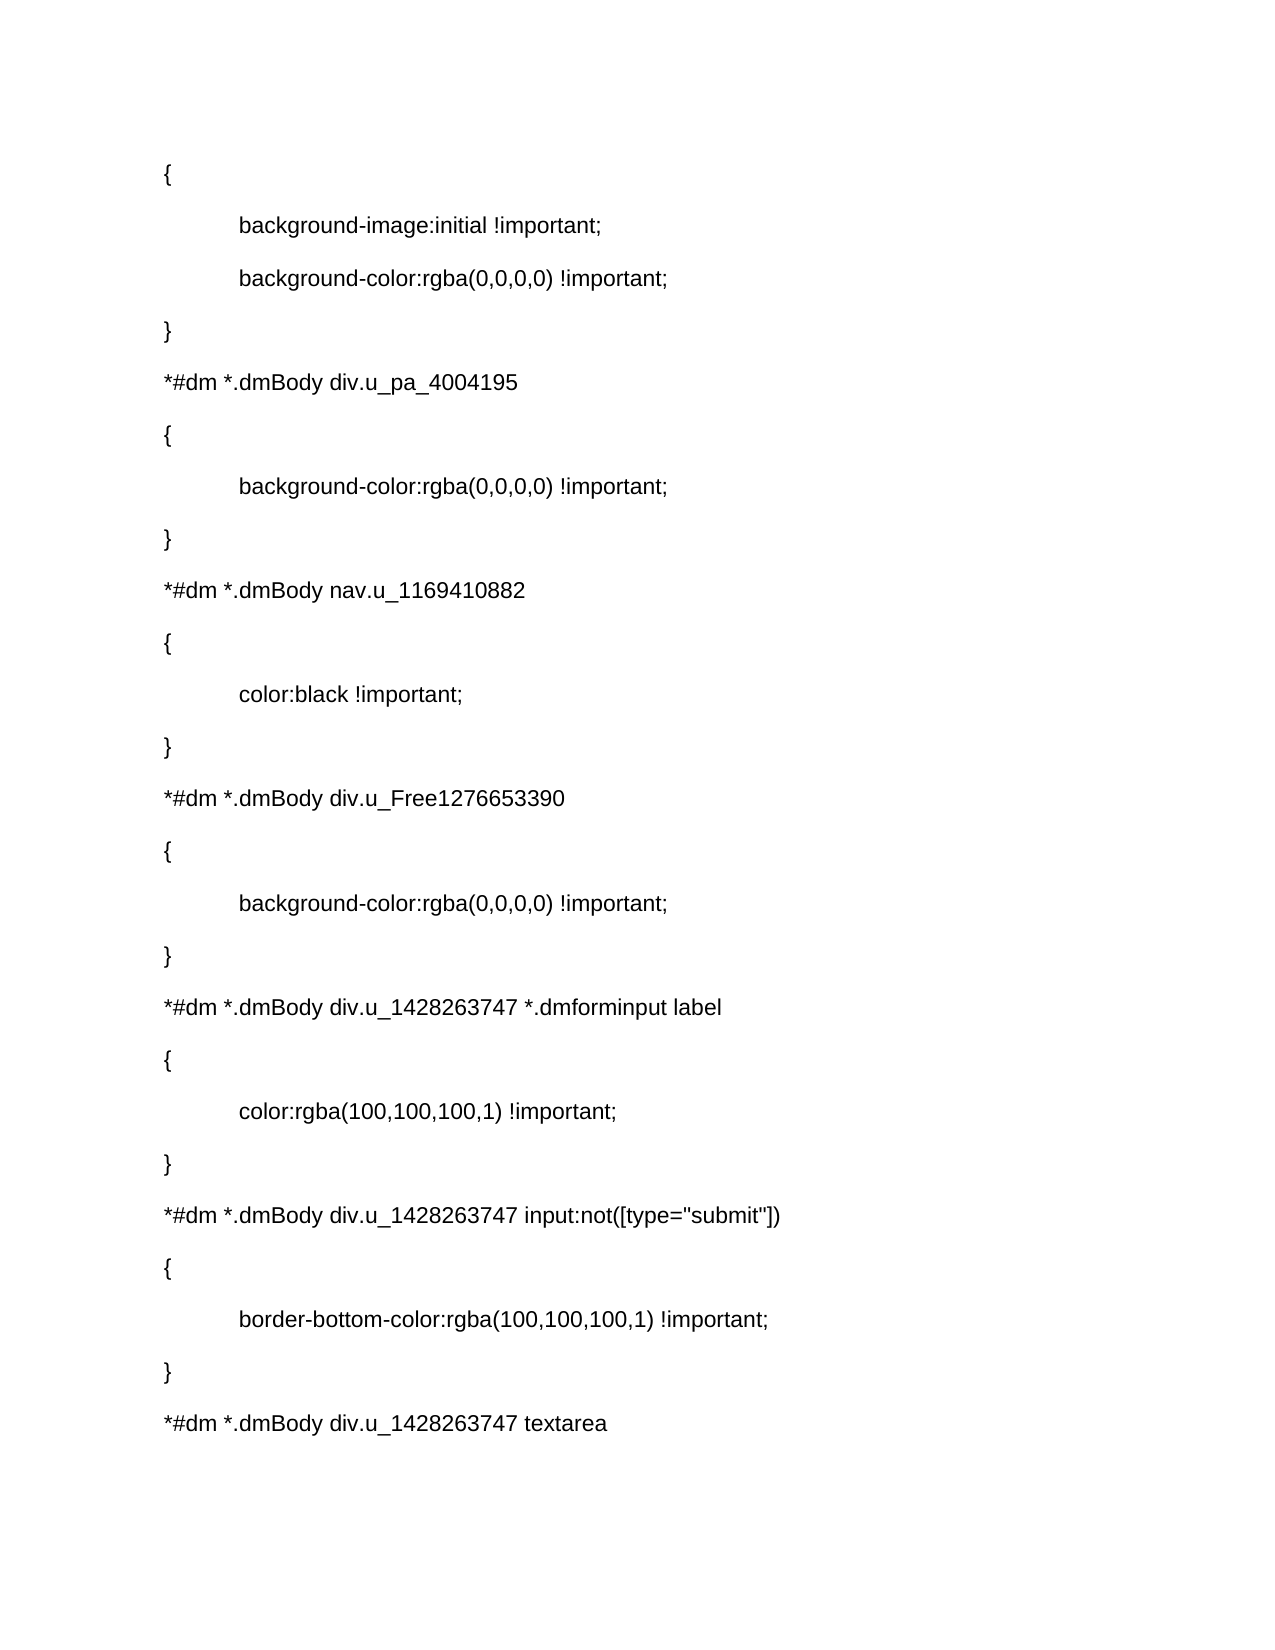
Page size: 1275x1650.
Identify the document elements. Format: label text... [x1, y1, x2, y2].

table_cell } [153, 931, 1125, 983]
table_cell *#dm *.dmBody div.u_1428263747 input:not([type="submit"]) [153, 1192, 1125, 1244]
table_cell } [153, 1348, 1125, 1400]
table_cell { [153, 410, 1125, 462]
table_cell } [153, 1140, 1125, 1192]
table_cell { [153, 827, 1125, 879]
table_cell { [153, 150, 1125, 202]
table_cell { [153, 1035, 1125, 1087]
table_cell color:rgba(100,100,100,1) !important; [153, 1088, 1125, 1139]
table_cell *#dm *.dmBody nav.u_1169410882 [153, 567, 1125, 619]
table_cell } [153, 306, 1125, 358]
table_cell *#dm *.dmBody div.u_Free1276653390 [153, 775, 1125, 827]
table_cell background-color:rgba(0,0,0,0) !important; [153, 463, 1125, 514]
table_cell { [153, 1244, 1125, 1296]
table_cell } [153, 723, 1125, 775]
table_cell background-color:rgba(0,0,0,0) !important; [153, 879, 1125, 931]
table_cell background-color:rgba(0,0,0,0) !important; [153, 254, 1125, 306]
table_cell color:black !important; [153, 671, 1125, 723]
table_cell *#dm *.dmBody div.u_pa_4004195 [153, 358, 1125, 410]
table_cell *#dm *.dmBody div.u_1428263747 textarea [153, 1400, 1125, 1452]
table_cell background-image:initial !important; [153, 202, 1125, 254]
table_cell border-bottom-color:rgba(100,100,100,1) !important; [153, 1296, 1125, 1348]
table_cell } [153, 515, 1125, 567]
table_cell { [153, 619, 1125, 671]
table_cell *#dm *.dmBody div.u_1428263747 *.dmforminput label [153, 983, 1125, 1035]
